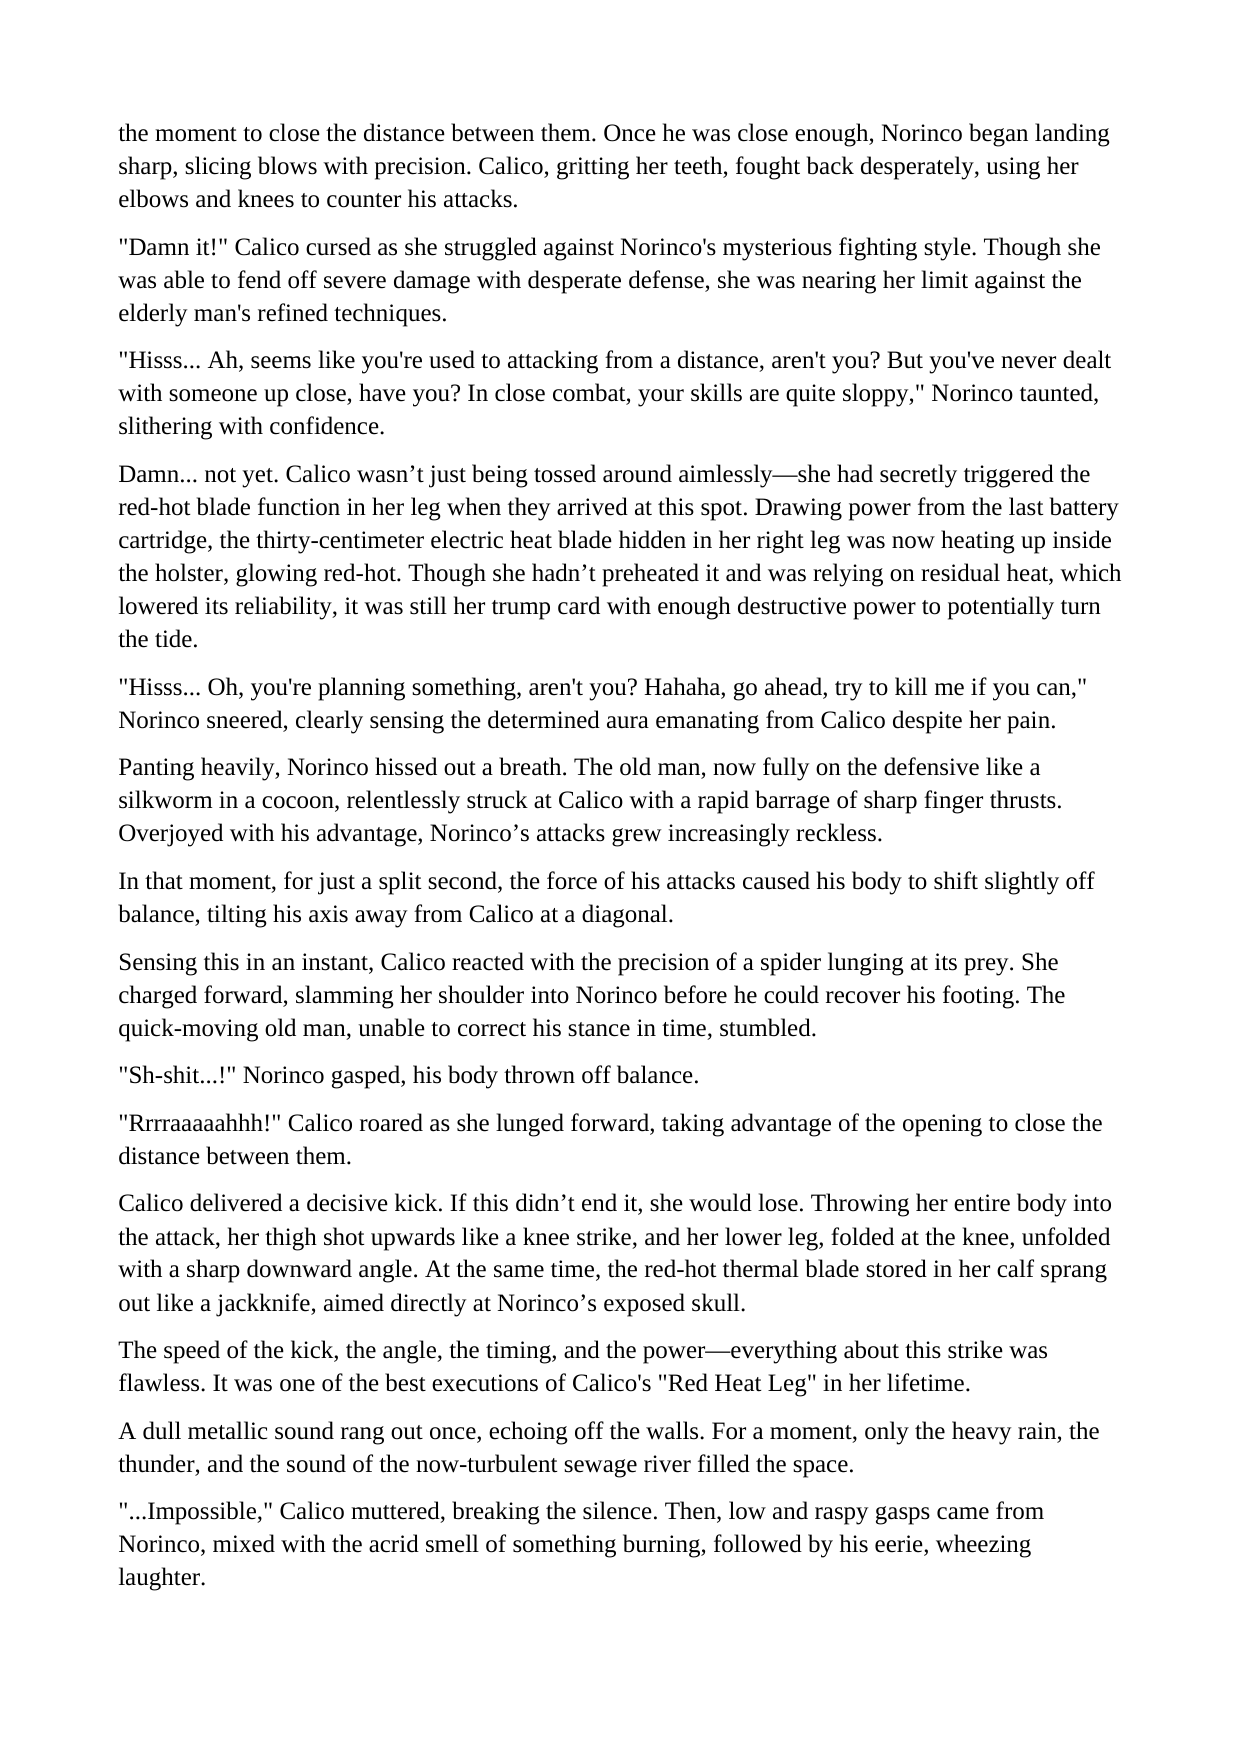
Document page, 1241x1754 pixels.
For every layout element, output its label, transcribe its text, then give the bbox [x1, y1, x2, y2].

text "Sh-shit...!" Norinco gasped, his body thrown off balance. [118, 1060, 1122, 1089]
text "Hisss... Ah, seems like you're used to attacking from a distance, aren't you? But you've never dealt with someone up close, have you? In close combat, your skills are quite sloppy," Norinco taunted, slithering with confidence. [118, 345, 1122, 440]
text "Hisss... Oh, you're planning something, aren't you? Hahaha, go ahead, try to kill me if you can," Norinco sneered, clearly sensing the determined aura emanating from Calico despite her pain. [118, 672, 1122, 733]
text the moment to close the distance between them. Once he was close enough, Norinco began landing sharp, slicing blows with precision. Calico, gritting her teeth, fought back desperately, using her elbows and knees to counter his attacks. [118, 118, 1122, 213]
text "...Impossible," Calico muttered, breaking the silence. Then, low and raspy gasps came from Norinco, mixed with the acrid smell of something burning, followed by his eerie, wheezing laughter. [118, 1496, 1122, 1591]
text In that moment, for just a split second, the force of his attacks caused his body to shift slightly off balance, tilting his axis away from Calico at a diagonal. [118, 866, 1122, 928]
text The speed of the kick, the angle, the timing, and the power—everything about this strike was flawless. It was one of the best executions of Calico's "Red Heat Leg" in her lifetime. [118, 1335, 1122, 1397]
text "Rrrraaaaahhh!" Calico roared as she lunged forward, taking advantage of the opening to close the distance between them. [118, 1108, 1122, 1170]
text "Damn it!" Calico cursed as she struggled against Norinco's mysterious fighting style. Though she was able to fend off severe damage with desperate defense, she was nearing her limit against the elderly man's refined techniques. [118, 232, 1122, 327]
text A dull metallic sound rang out once, echoing off the walls. For a moment, only the heavy rain, the thunder, and the sound of the now-turbulent sewage river filled the space. [118, 1416, 1122, 1478]
text Calico delivered a decisive kick. If this didn’t end it, she would lose. Throwing her entire body into the attack, her thigh shot upwards like a knee strike, and her lower leg, folded at the knee, unfolded with a sharp downward angle. At the same time, the red-hot thermal blade stored in her calf sprang out like a jackknife, aimed directly at Norinco’s exposed skull. [118, 1188, 1122, 1316]
text Panting heavily, Norinco hissed out a breath. The old man, now fully on the defensive like a silkworm in a cocoon, relentlessly struck at Calico with a rapid barrage of sharp finger thrusts. Overjoyed with his advantage, Norinco’s attacks grew increasingly reckless. [118, 752, 1122, 847]
text Damn... not yet. Calico wasn’t just being tossed around aimlessly—she had secretly triggered the red-hot blade function in her leg when they arrived at this spot. Drawing power from the last battery cartridge, the thirty-centimeter electric heat blade hidden in her right leg was now heating up inside the holster, glowing red-hot. Though she hadn’t preheated it and was relying on residual heat, which lowered its reliability, it was still her trump card with enough destructive power to potentially turn the tide. [118, 459, 1122, 653]
text Sensing this in an instant, Calico reacted with the precision of a spider lunging at its prey. She charged forward, slamming her shoulder into Norinco before he could recover his footing. The quick-moving old man, unable to correct his stance in time, stumbled. [118, 947, 1122, 1041]
